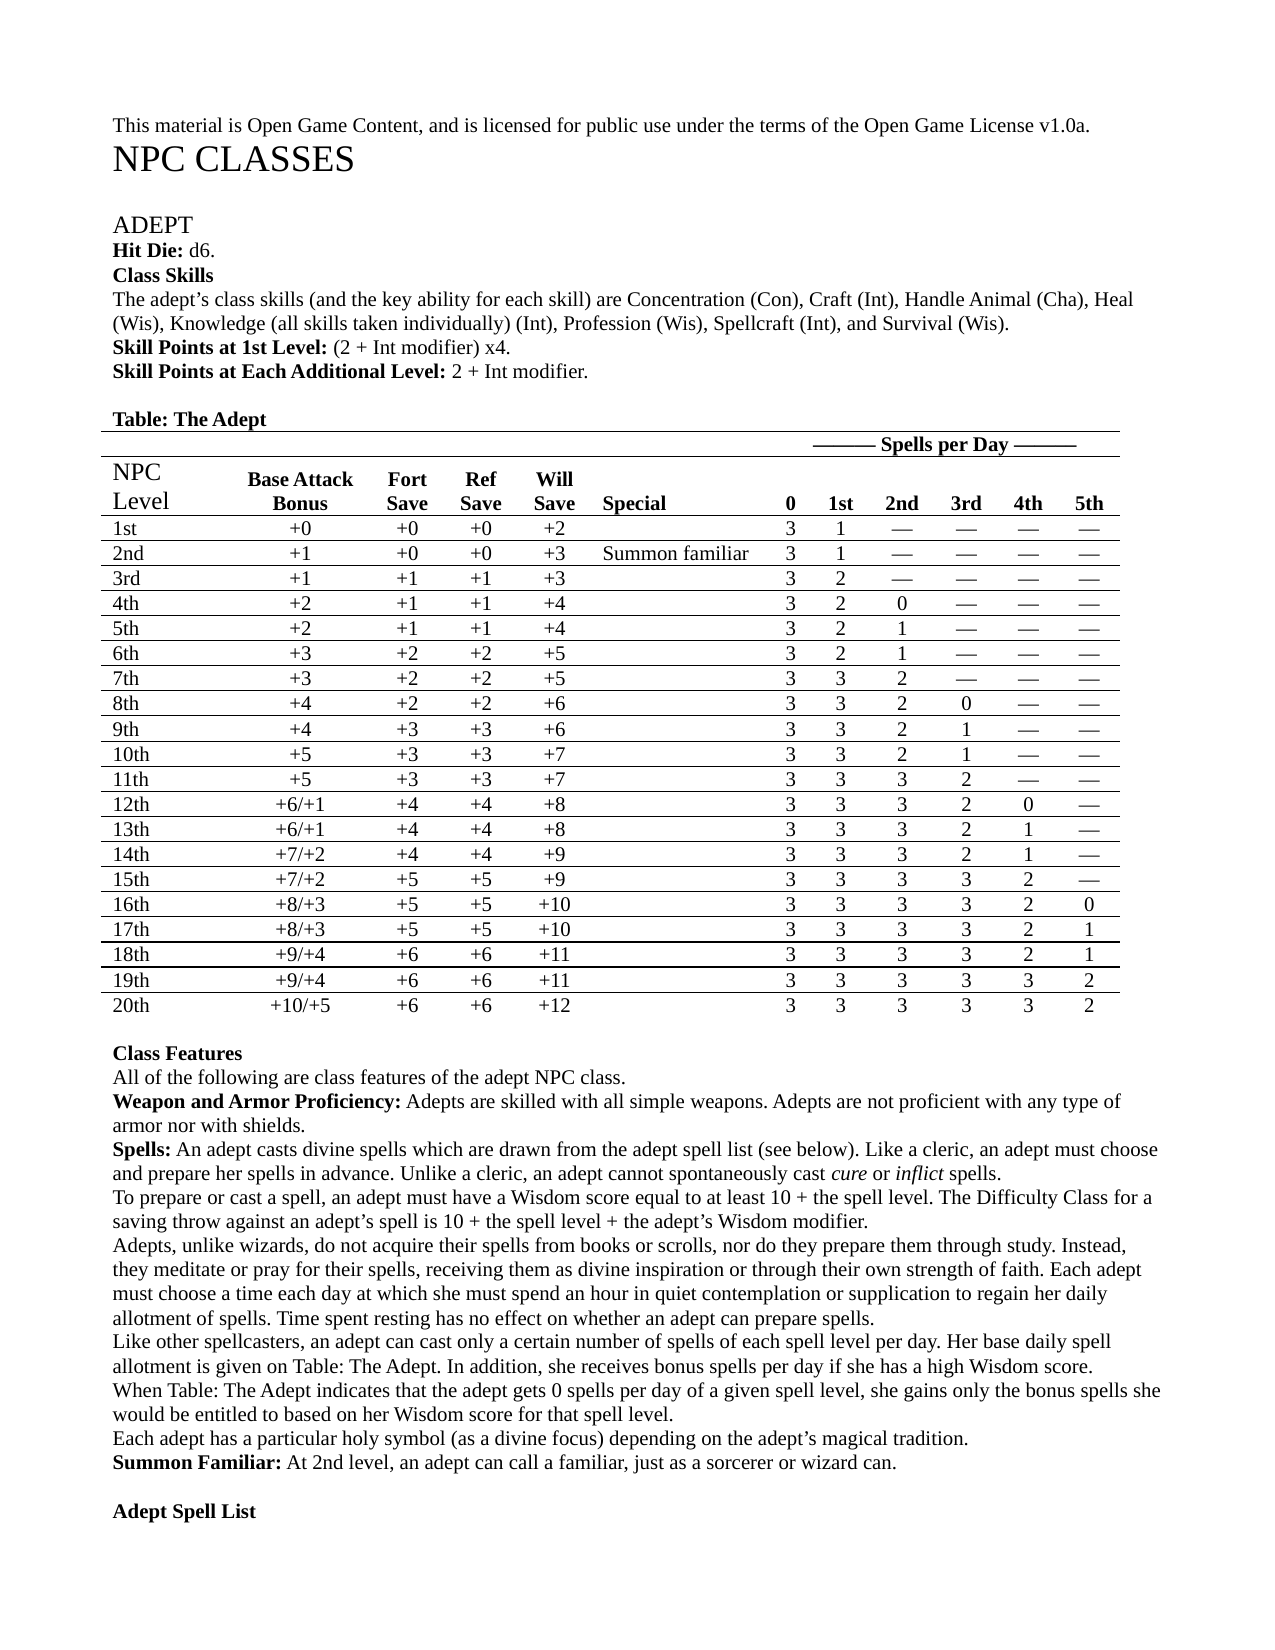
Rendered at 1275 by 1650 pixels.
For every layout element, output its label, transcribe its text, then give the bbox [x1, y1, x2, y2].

table_cell +4 [444, 792, 518, 816]
table_cell +9/+4 [230, 968, 371, 992]
table_cell 1st [812, 457, 869, 514]
table_cell +5 [444, 892, 518, 916]
table_cell +3 [230, 666, 371, 690]
table_cell — [1059, 616, 1119, 640]
table_cell — [998, 767, 1059, 791]
table_cell +3 [444, 716, 518, 741]
table_cell +9/+4 [230, 943, 371, 966]
table_cell 3 [869, 767, 935, 791]
table_cell 0 [935, 691, 998, 715]
table_cell +7/+2 [230, 842, 371, 866]
table_cell +4 [371, 842, 444, 866]
table_cell 2nd [869, 457, 935, 514]
text To prepare or cast a spell, an adept must have a Wisdom score equal to at least 10 + the spell level. The Difficulty Class for a saving throw against an adept’s spell is 10 + the spell level + the adept’s Wisdom modifier. [112, 1185, 1162, 1233]
table_cell 1 [1059, 917, 1119, 941]
table_cell — [935, 666, 998, 690]
table_cell [591, 666, 769, 690]
table_cell [591, 968, 769, 992]
table_cell +12 [518, 993, 591, 1017]
table_cell 3 [869, 917, 935, 941]
table_cell 2 [812, 641, 869, 665]
table_cell 3 [770, 566, 812, 590]
table_cell +2 [230, 616, 371, 640]
table_cell +3 [444, 767, 518, 791]
table_cell — [1059, 541, 1119, 565]
table_cell 3 [812, 767, 869, 791]
table_cell — [1059, 516, 1119, 540]
table_cell +4 [518, 616, 591, 640]
table_cell 15th [101, 867, 230, 891]
table_cell 10th [101, 742, 230, 766]
table_cell 3 [770, 591, 812, 615]
table_cell 3 [770, 742, 812, 766]
table_cell 2 [998, 867, 1059, 891]
table_cell 3 [869, 817, 935, 841]
table_cell 0 [869, 591, 935, 615]
table_cell 2nd [101, 541, 230, 565]
table_cell — [1059, 566, 1119, 590]
table_cell — [1059, 691, 1119, 715]
table_cell [591, 917, 769, 941]
table_cell 2 [935, 767, 998, 791]
table_cell — [935, 616, 998, 640]
table_cell +6 [518, 691, 591, 715]
table_cell ——— Spells per Day ——–– [770, 432, 1119, 456]
table_cell +7/+2 [230, 867, 371, 891]
table_cell +1 [371, 566, 444, 590]
text The adept’s class skills (and the key ability for each skill) are Concentration (Con), Craft (Int), Handle Animal (Cha), Heal (Wis), Knowledge (all skills taken individually) (Int), Profession (Wis), Spellcraft (Int), and Survival (Wis). [112, 287, 1162, 335]
table_cell 0 [770, 457, 812, 514]
table_cell — [998, 541, 1059, 565]
table_cell 1 [812, 541, 869, 565]
table_cell 9th [101, 716, 230, 741]
table_cell 1st [101, 516, 230, 540]
table_cell 2 [998, 917, 1059, 941]
subtitle Class Skills [112, 262, 1162, 287]
table_cell [591, 616, 769, 640]
table_cell 3 [869, 892, 935, 916]
table_cell 1 [869, 616, 935, 640]
table_cell — [869, 516, 935, 540]
table_cell 2 [869, 691, 935, 715]
table_cell 11th [101, 767, 230, 791]
table_header Table: The Adept [101, 407, 1119, 431]
table_cell 6th [101, 641, 230, 665]
table_cell +4 [230, 716, 371, 741]
table_cell 2 [869, 666, 935, 690]
table_cell 3 [812, 892, 869, 916]
table_cell 3 [935, 968, 998, 992]
table_cell Fort Save [371, 457, 444, 514]
table_cell +3 [230, 641, 371, 665]
table_cell 3 [935, 867, 998, 891]
text All of the following are class features of the adept NPC class. [112, 1065, 1162, 1089]
table_cell 14th [101, 842, 230, 866]
table_cell 2 [869, 742, 935, 766]
table_cell +11 [518, 968, 591, 992]
table_cell — [935, 641, 998, 665]
table_cell +6 [444, 943, 518, 966]
table_cell +6 [371, 943, 444, 966]
table_cell +4 [371, 817, 444, 841]
text ADEPT [112, 210, 1162, 238]
table_cell — [998, 691, 1059, 715]
table_cell +6 [518, 716, 591, 741]
table_cell 0 [1059, 892, 1119, 916]
table_cell 3 [998, 993, 1059, 1017]
table_cell +5 [371, 917, 444, 941]
table_cell — [998, 641, 1059, 665]
table_cell +5 [230, 767, 371, 791]
table_cell +3 [444, 742, 518, 766]
table_cell 18th [101, 943, 230, 966]
table_cell Summon familiar [591, 541, 769, 565]
table_cell — [869, 566, 935, 590]
table_cell 3 [935, 993, 998, 1017]
table_cell [591, 943, 769, 966]
table_cell — [998, 516, 1059, 540]
table_cell 3 [812, 792, 869, 816]
table_cell 4th [998, 457, 1059, 514]
table_cell +6 [371, 968, 444, 992]
table_cell [591, 516, 769, 540]
table_cell +1 [371, 616, 444, 640]
table_cell 3 [812, 917, 869, 941]
table_cell 3 [812, 993, 869, 1017]
table_cell +1 [230, 566, 371, 590]
table_cell +4 [444, 842, 518, 866]
table_cell 3 [812, 742, 869, 766]
table_cell 1 [935, 716, 998, 741]
table_cell +5 [371, 892, 444, 916]
table_cell 3 [812, 716, 869, 741]
table_cell — [1059, 792, 1119, 816]
table_cell +0 [230, 516, 371, 540]
table_cell 3 [935, 917, 998, 941]
text Spells: An adept casts divine spells which are drawn from the adept spell list (see below). Like a cleric, an adept must choose and prepare her spells in advance. Unlike a cleric, an adept cannot spontaneously cast cure or inflict spells. [112, 1137, 1162, 1185]
table_cell +8/+3 [230, 917, 371, 941]
table_cell — [998, 742, 1059, 766]
table_cell 3 [812, 867, 869, 891]
table_cell 16th [101, 892, 230, 916]
table_cell 3 [869, 993, 935, 1017]
table_cell +7 [518, 767, 591, 791]
table_cell +2 [518, 516, 591, 540]
table_cell 8th [101, 691, 230, 715]
table_cell — [998, 616, 1059, 640]
table_cell 3 [770, 917, 812, 941]
table_cell 3rd [101, 566, 230, 590]
table_cell 3 [770, 842, 812, 866]
text When Table: The Adept indicates that the adept gets 0 spells per day of a given spell level, she gains only the bonus spells she would be entitled to based on her Wisdom score for that spell level. [112, 1378, 1162, 1426]
table_cell Base Attack Bonus [230, 457, 371, 514]
table_cell 13th [101, 817, 230, 841]
subtitle Class Features [112, 1041, 1162, 1065]
table_cell +6 [371, 993, 444, 1017]
table_cell [591, 892, 769, 916]
table_cell +3 [518, 566, 591, 590]
table_cell 3 [812, 968, 869, 992]
table_cell +5 [444, 867, 518, 891]
table_cell [591, 566, 769, 590]
text Adept Spell List [112, 1499, 1162, 1523]
table_cell 2 [998, 943, 1059, 966]
table_cell 1 [1059, 943, 1119, 966]
table_cell — [1059, 817, 1119, 841]
table_cell 1 [998, 842, 1059, 866]
table_cell +4 [371, 792, 444, 816]
table_cell +8/+3 [230, 892, 371, 916]
table_cell 3rd [935, 457, 998, 514]
table_cell +10/+5 [230, 993, 371, 1017]
table_cell 3 [869, 867, 935, 891]
table_cell 3 [770, 892, 812, 916]
table_cell [591, 591, 769, 615]
table_cell 20th [101, 993, 230, 1017]
table_cell — [1059, 767, 1119, 791]
table_cell +2 [230, 591, 371, 615]
text Weapon and Armor Proficiency: Adepts are skilled with all simple weapons. Adepts are not proficient with any type of armor nor with shields. [112, 1089, 1162, 1137]
table_cell +4 [518, 591, 591, 615]
table_cell 3 [770, 516, 812, 540]
table_cell Ref Save [444, 457, 518, 514]
table_cell — [998, 666, 1059, 690]
table_cell +3 [371, 742, 444, 766]
table_cell +5 [444, 917, 518, 941]
table_cell 3 [935, 943, 998, 966]
table_cell — [935, 541, 998, 565]
table_cell 12th [101, 792, 230, 816]
table_cell — [1059, 742, 1119, 766]
table_cell 3 [770, 792, 812, 816]
text This material is Open Game Content, and is licensed for public use under the terms of the Open Game License v1.0a. [112, 112, 1162, 137]
table_cell +3 [371, 767, 444, 791]
table_cell [591, 432, 769, 456]
table_cell [591, 792, 769, 816]
table_cell 4th [101, 591, 230, 615]
table_cell — [1059, 641, 1119, 665]
table_cell 3 [770, 867, 812, 891]
table_cell 3 [869, 842, 935, 866]
table_cell 3 [770, 541, 812, 565]
table_cell 2 [935, 842, 998, 866]
table_cell — [869, 541, 935, 565]
table_cell — [998, 716, 1059, 741]
table_cell NPC Level [101, 457, 230, 514]
table_cell 3 [770, 943, 812, 966]
table_cell — [998, 591, 1059, 615]
table_cell 2 [935, 792, 998, 816]
table_cell [591, 842, 769, 866]
table_cell +2 [371, 691, 444, 715]
table_cell +6/+1 [230, 817, 371, 841]
table_cell 3 [770, 968, 812, 992]
table_cell +1 [444, 566, 518, 590]
table_cell +10 [518, 917, 591, 941]
text NPC CLASSES [112, 137, 1162, 180]
table_cell 2 [935, 817, 998, 841]
table_cell [591, 742, 769, 766]
table_cell 2 [1059, 993, 1119, 1017]
table_cell [591, 691, 769, 715]
table_cell 3 [935, 892, 998, 916]
table_cell +0 [371, 516, 444, 540]
table_cell — [935, 516, 998, 540]
table_cell — [1059, 716, 1119, 741]
table_cell +6 [444, 993, 518, 1017]
text Like other spellcasters, an adept can cast only a certain number of spells of each spell level per day. Her base daily spell allotment is given on Table: The Adept. In addition, she receives bonus spells per day if she has a high Wisdom score. [112, 1329, 1162, 1378]
table_cell +3 [371, 716, 444, 741]
table_cell +5 [371, 867, 444, 891]
table_cell — [1059, 867, 1119, 891]
table_cell — [1059, 842, 1119, 866]
table_cell +6 [444, 968, 518, 992]
table_cell 2 [1059, 968, 1119, 992]
table_cell +5 [518, 666, 591, 690]
table_cell [101, 432, 230, 456]
table_cell +1 [230, 541, 371, 565]
table_cell 5th [1059, 457, 1119, 514]
table_cell [230, 432, 371, 456]
table_cell [444, 432, 518, 456]
table_cell 3 [770, 716, 812, 741]
table_cell +6/+1 [230, 792, 371, 816]
table_cell 19th [101, 968, 230, 992]
table_cell +8 [518, 792, 591, 816]
table_cell 17th [101, 917, 230, 941]
table_cell +5 [230, 742, 371, 766]
table_cell 3 [770, 817, 812, 841]
table_cell +2 [444, 691, 518, 715]
table_cell 0 [998, 792, 1059, 816]
table_cell +11 [518, 943, 591, 966]
table_cell +1 [371, 591, 444, 615]
table_cell 3 [869, 968, 935, 992]
table_cell 1 [998, 817, 1059, 841]
table_cell 3 [770, 616, 812, 640]
text Skill Points at 1st Level: (2 + Int modifier) x4. [112, 335, 1162, 359]
table_cell +2 [371, 666, 444, 690]
table_cell +4 [444, 817, 518, 841]
table_cell [591, 767, 769, 791]
table_cell 7th [101, 666, 230, 690]
table_cell 3 [812, 666, 869, 690]
table_cell 3 [812, 817, 869, 841]
table_cell +9 [518, 842, 591, 866]
table_cell 2 [998, 892, 1059, 916]
text Summon Familiar: At 2nd level, an adept can call a familiar, just as a sorcerer or wizard can. [112, 1450, 1162, 1474]
text Adepts, unlike wizards, do not acquire their spells from books or scrolls, nor do they prepare them through study. Instead, they meditate or pray for their spells, receiving them as divine inspiration or through their own strength of faith. Each adept must choose a time each day at which she must spend an hour in quiet contemplation or supplication to regain her daily allotment of spells. Time spent resting has no effect on whether an adept can prepare spells. [112, 1233, 1162, 1329]
table_cell +0 [444, 516, 518, 540]
table_cell — [998, 566, 1059, 590]
table_cell 5th [101, 616, 230, 640]
table_cell 1 [812, 516, 869, 540]
table_cell [591, 716, 769, 741]
table_cell [591, 993, 769, 1017]
table_cell 2 [812, 566, 869, 590]
table_cell +5 [518, 641, 591, 665]
table_cell +2 [444, 641, 518, 665]
table_cell — [935, 566, 998, 590]
table_cell — [935, 591, 998, 615]
table_cell +0 [444, 541, 518, 565]
table_cell +8 [518, 817, 591, 841]
table_cell 3 [812, 691, 869, 715]
table_cell +4 [230, 691, 371, 715]
table_cell 3 [770, 641, 812, 665]
table_cell [518, 432, 591, 456]
table_cell +3 [518, 541, 591, 565]
table_cell — [1059, 591, 1119, 615]
table_cell +7 [518, 742, 591, 766]
text Each adept has a particular holy symbol (as a divine focus) depending on the adept’s magical tradition. [112, 1426, 1162, 1450]
table_cell 2 [812, 616, 869, 640]
table_cell 3 [812, 943, 869, 966]
table_cell +10 [518, 892, 591, 916]
table_cell +1 [444, 591, 518, 615]
table_cell 3 [770, 666, 812, 690]
table_cell 3 [770, 993, 812, 1017]
table_cell +2 [371, 641, 444, 665]
table_cell +9 [518, 867, 591, 891]
table_cell 3 [812, 842, 869, 866]
table_cell 2 [869, 716, 935, 741]
table_cell 3 [869, 792, 935, 816]
table_cell Special [591, 457, 769, 514]
table_cell [591, 817, 769, 841]
table_cell [591, 641, 769, 665]
table_cell Will Save [518, 457, 591, 514]
table_cell 3 [998, 968, 1059, 992]
text Skill Points at Each Additional Level: 2 + Int modifier. [112, 359, 1162, 383]
table_cell 1 [869, 641, 935, 665]
table_cell 3 [770, 691, 812, 715]
table_cell 3 [869, 943, 935, 966]
table_cell [591, 867, 769, 891]
table_cell +0 [371, 541, 444, 565]
table_cell [371, 432, 444, 456]
table_cell +2 [444, 666, 518, 690]
table_cell 3 [770, 767, 812, 791]
table_cell +1 [444, 616, 518, 640]
table_cell — [1059, 666, 1119, 690]
table_cell 2 [812, 591, 869, 615]
text Hit Die: d6. [112, 238, 1162, 262]
table_cell 1 [935, 742, 998, 766]
